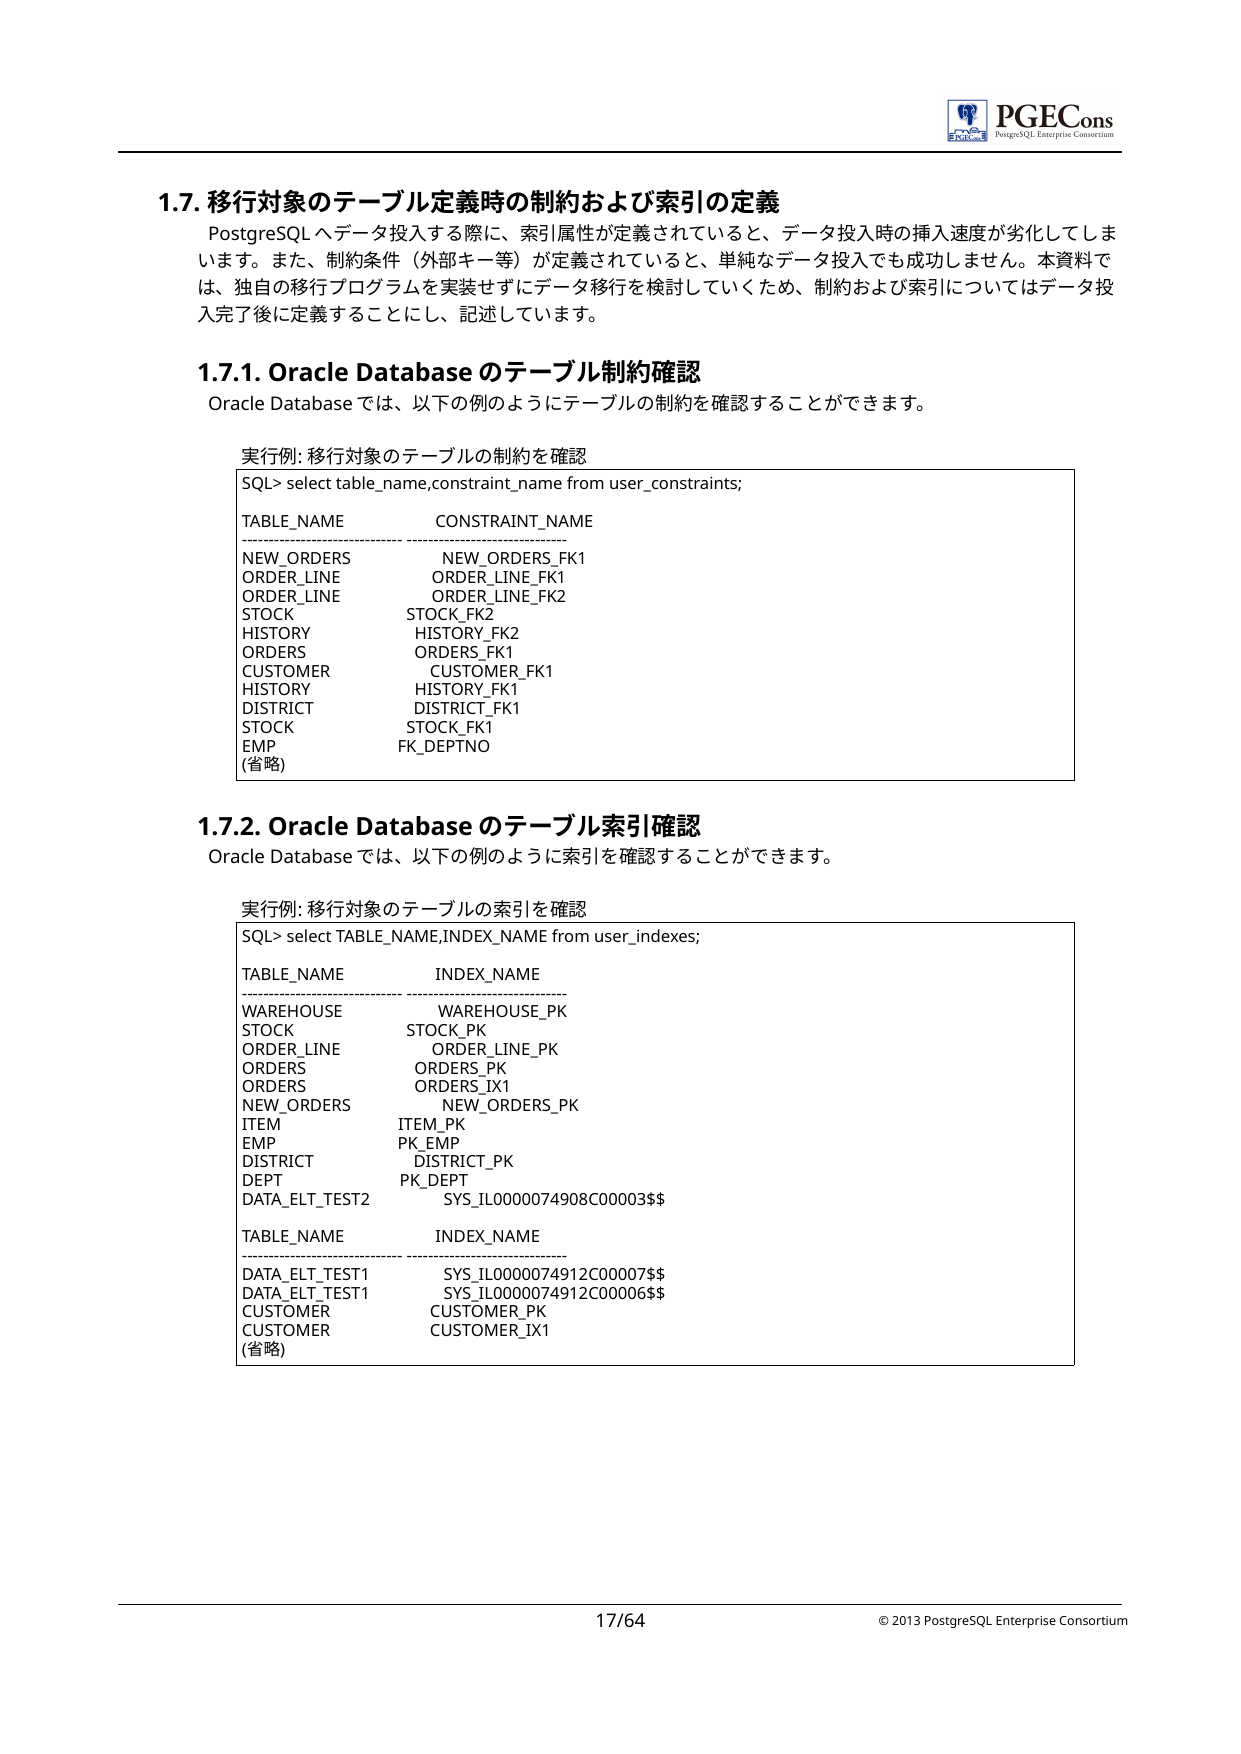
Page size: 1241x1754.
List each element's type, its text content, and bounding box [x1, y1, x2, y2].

picture [941, 94, 1119, 147]
subtitle 移行対象のテーブル定義時の制約および索引の定義 [157, 182, 1122, 218]
text Oracle Databaseでは、以下の例のように索引を確認することができます。 [197, 842, 1122, 869]
text 実行例: 移行対象のテーブルの制約を確認 [236, 442, 1122, 469]
subtitle Oracle Databaseのテーブル索引確認 [197, 806, 1122, 842]
text PostgreSQLへデータ投入する際に、索引属性が定義されていると、データ投入時の挿入速度が劣化してしまいます。また、制約条件（外部キー等）が定義されていると、単純なデータ投入でも成功しません。本資料では、独自の移行プログラムを実装せずにデータ移行を検討していくため、制約および索引についてはデータ投入完了後に定義することにし、記述しています。 [197, 218, 1122, 327]
subtitle Oracle Databaseのテーブル制約確認 [197, 353, 1122, 389]
text Oracle Databaseでは、以下の例のようにテーブルの制約を確認することができます。 [197, 389, 1122, 416]
table_header SQL> select TABLE_NAME,INDEX_NAME from user_indexes; TABLE_NAME INDEX_NAME ------------------------------ ------------------------------ WAREHOUSE WAREHOUSE_PK STOCK STOCK_PK ORDER_LINE ORDER_LINE_PK ORDERS ORDERS_PK ORDERS ORDERS_IX1 NEW_ORDERS NEW_ORDERS_PK ITEM ITEM_PK EMP PK_EMP DISTRICT DISTRICT_PK DEPT PK_DEPT DATA_ELT_TEST2 SYS_IL0000074908C00003$$ TABLE_NAME INDEX_NAME ------------------------------ ------------------------------ DATA_ELT_TEST1 SYS_IL0000074912C00007$$ DATA_ELT_TEST1 SYS_IL0000074912C00006$$ CUSTOMER CUSTOMER_PK CUSTOMER CUSTOMER_IX1 (省略) [237, 923, 1074, 1365]
table_header SQL> select table_name,constraint_name from user_constraints; TABLE_NAME CONSTRAINT_NAME ------------------------------ ------------------------------ NEW_ORDERS NEW_ORDERS_FK1 ORDER_LINE ORDER_LINE_FK1 ORDER_LINE ORDER_LINE_FK2 STOCK STOCK_FK2 HISTORY HISTORY_FK2 ORDERS ORDERS_FK1 CUSTOMER CUSTOMER_FK1 HISTORY HISTORY_FK1 DISTRICT DISTRICT_FK1 STOCK STOCK_FK1 EMP FK_DEPTNO (省略) [237, 470, 1074, 780]
text 実行例: 移行対象のテーブルの索引を確認 [236, 895, 1122, 922]
